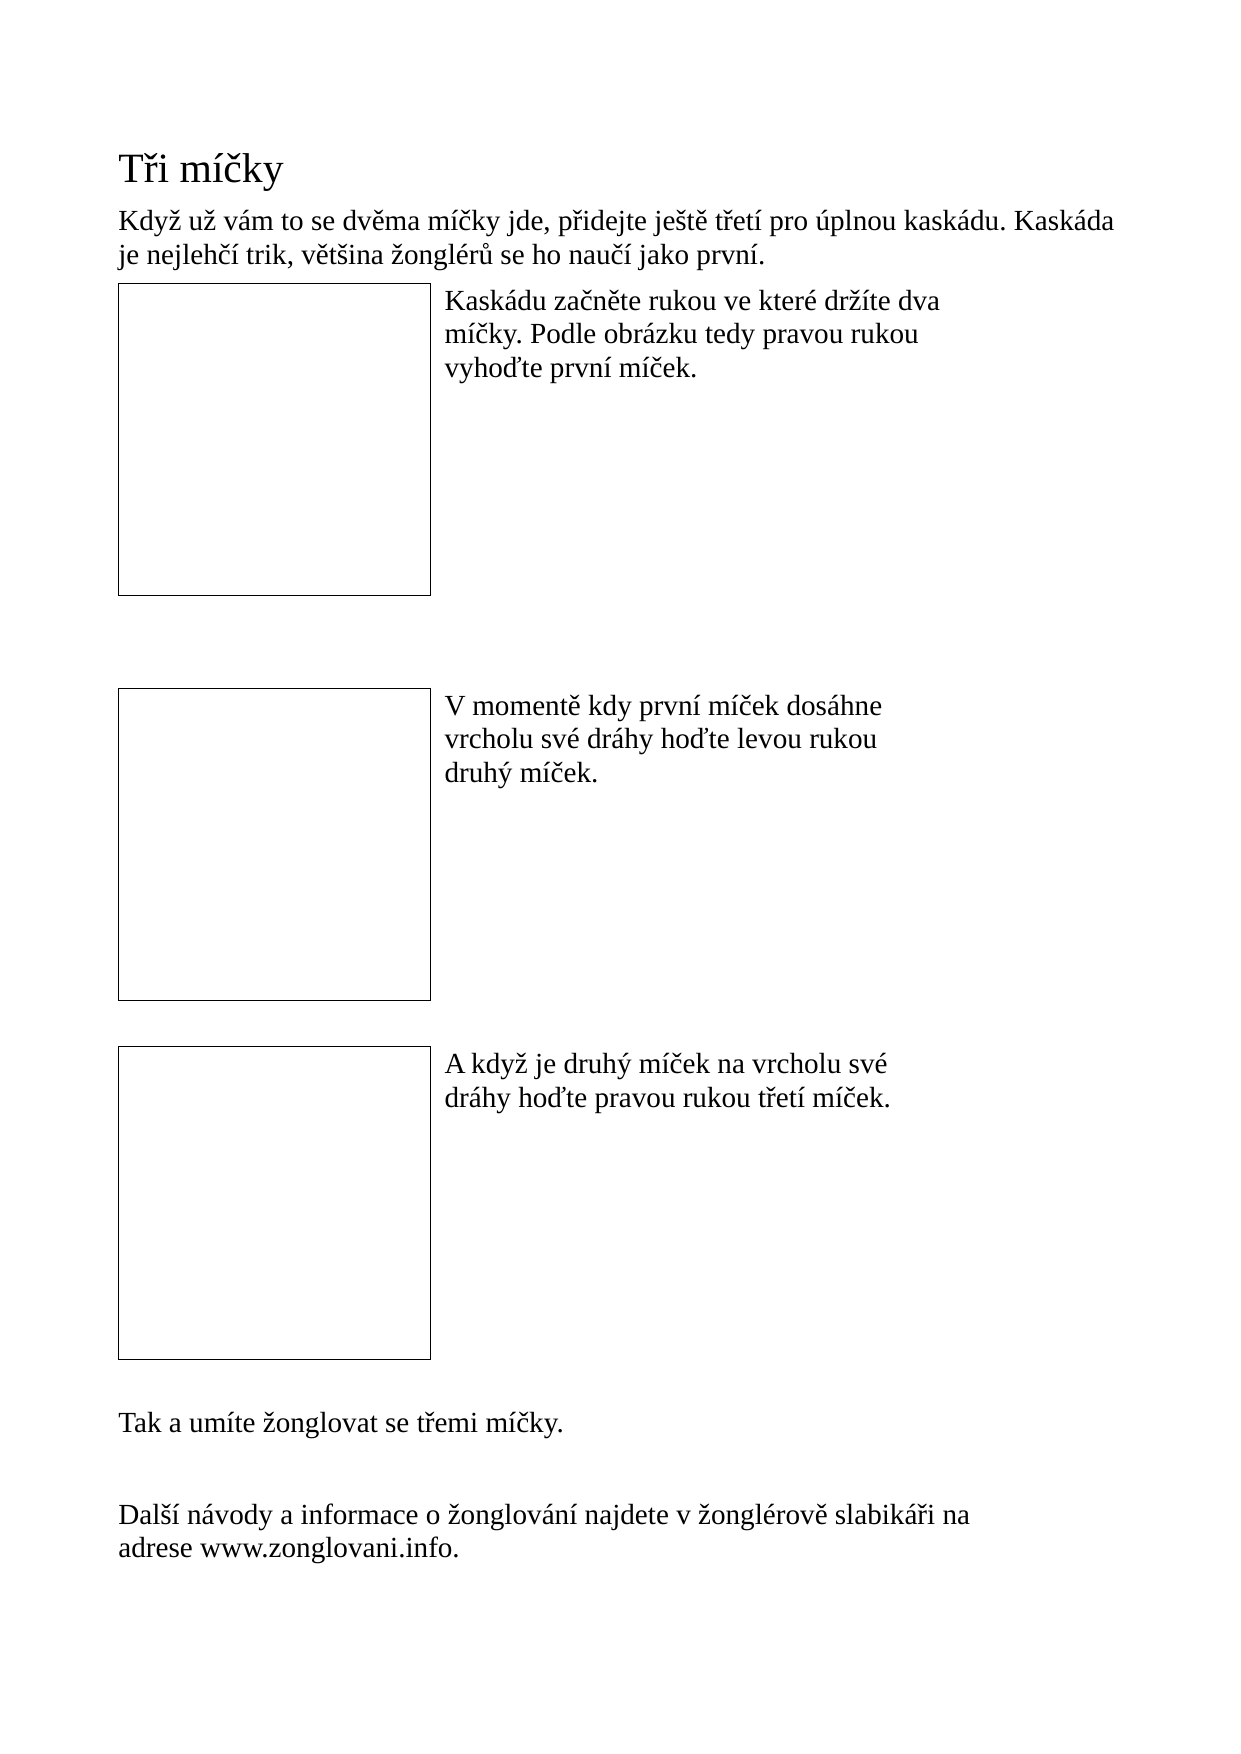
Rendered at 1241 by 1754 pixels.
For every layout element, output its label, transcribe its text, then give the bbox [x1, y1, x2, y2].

table_header [431, 688, 444, 1000]
table_header V momentě kdy první míček dosáhne vrcholu své dráhy hoďte levou rukou druhý míček. [444, 688, 946, 1000]
table_header [119, 1047, 430, 1359]
text Další návody a informace o žonglování najdete v žonglérově slabikáři na adrese www.zonglovani.info. [118, 1497, 1122, 1564]
table_header [119, 689, 430, 1000]
text Tak a umíte žonglovat se třemi míčky. [118, 1405, 1122, 1438]
table_header [431, 1046, 444, 1359]
table_header [119, 284, 430, 595]
table_header [431, 283, 444, 596]
subtitle Tři míčky [118, 143, 1122, 191]
table_header Kaskádu začněte rukou ve které držíte dva míčky. Podle obrázku tedy pravou rukou vyhoďte první míček. [444, 283, 946, 596]
table_header A když je druhý míček na vrcholu své dráhy hoďte pravou rukou třetí míček. [444, 1046, 946, 1359]
text Když už vám to se dvěma míčky jde, přidejte ještě třetí pro úplnou kaskádu. Kaskáda je nejlehčí trik, většina žonglérů se ho naučí jako první. [118, 203, 1122, 271]
